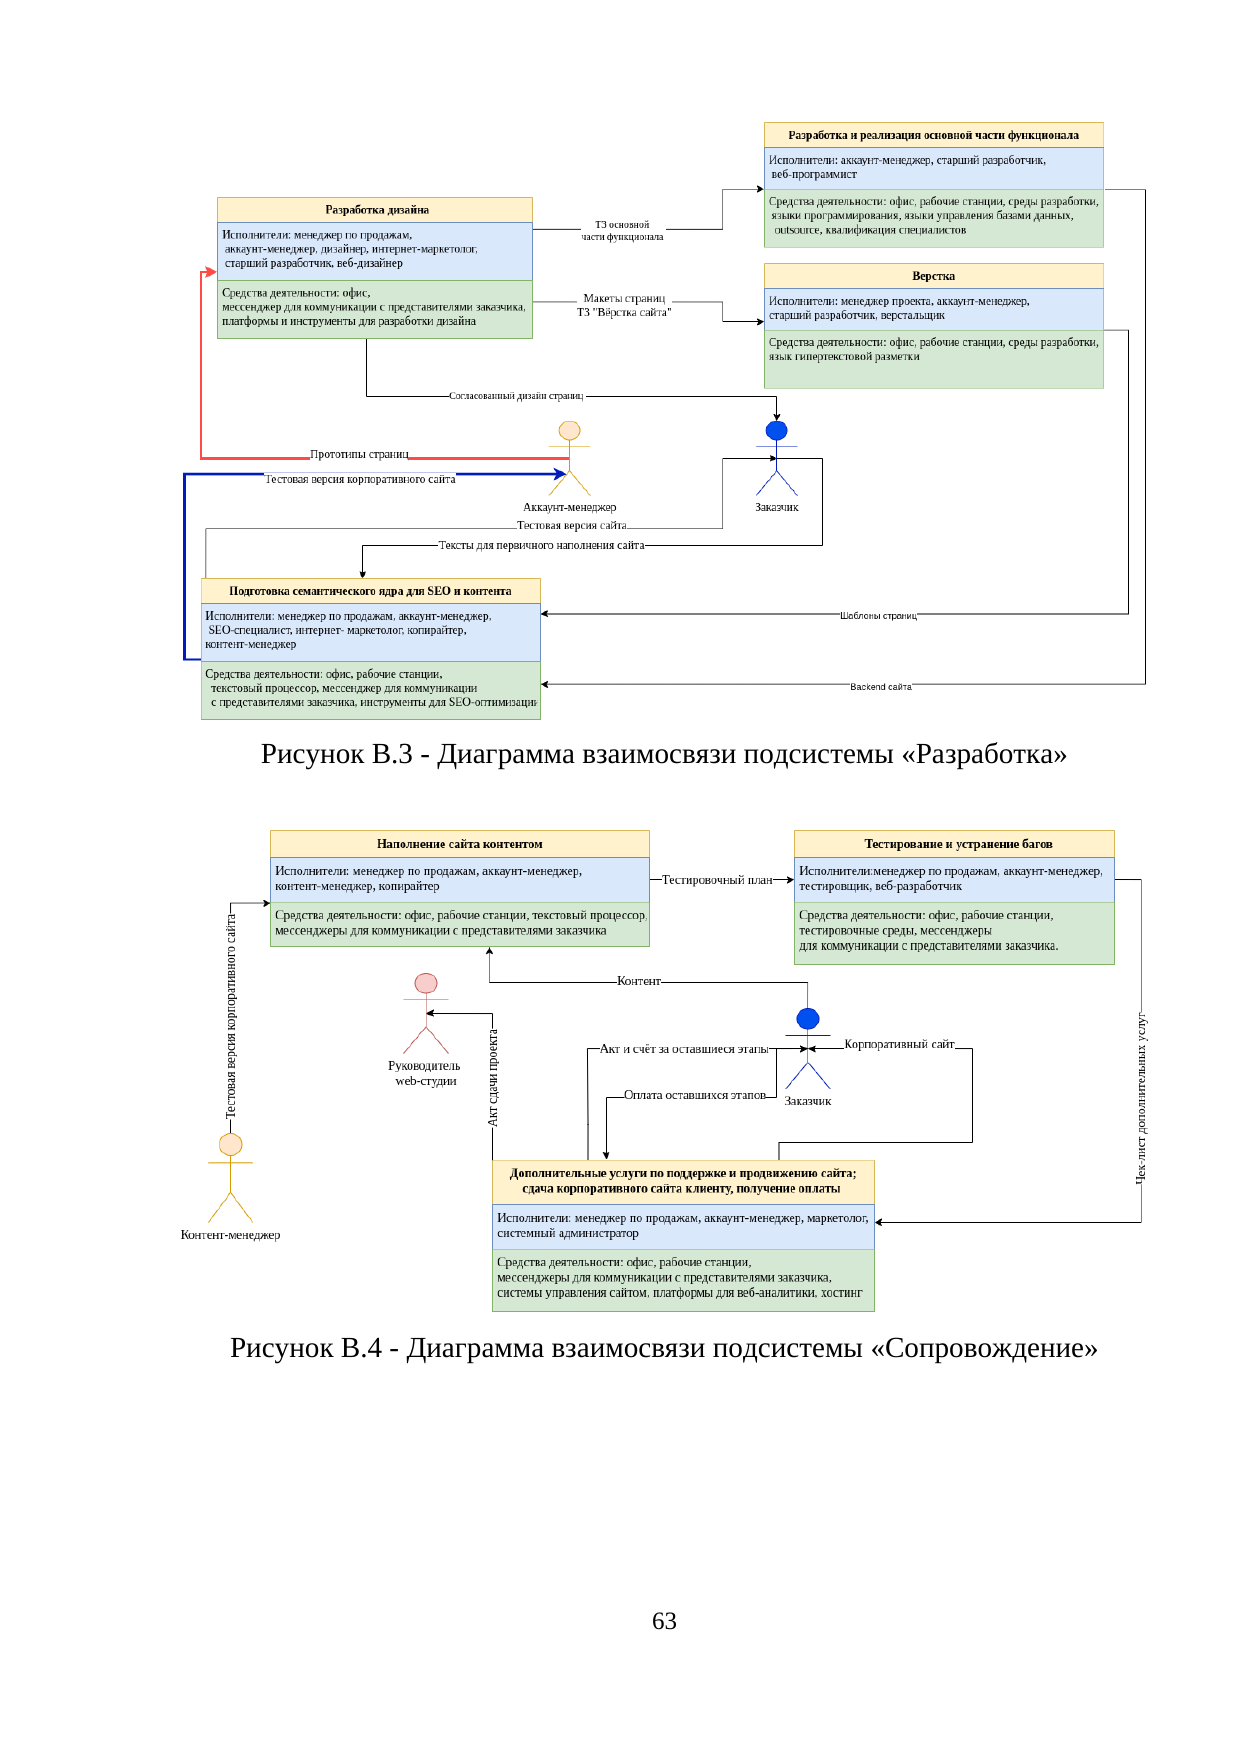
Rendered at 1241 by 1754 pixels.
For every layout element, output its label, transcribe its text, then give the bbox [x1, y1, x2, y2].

picture [180, 830, 1149, 1314]
picture [177, 122, 1152, 722]
text Рисунок В.4 - Диаграмма взаимосвязи подсистемы «Сопровождение» [177, 820, 1152, 1363]
text Рисунок В.3 - Диаграмма взаимосвязи подсистемы «Разработка» [177, 722, 1152, 770]
